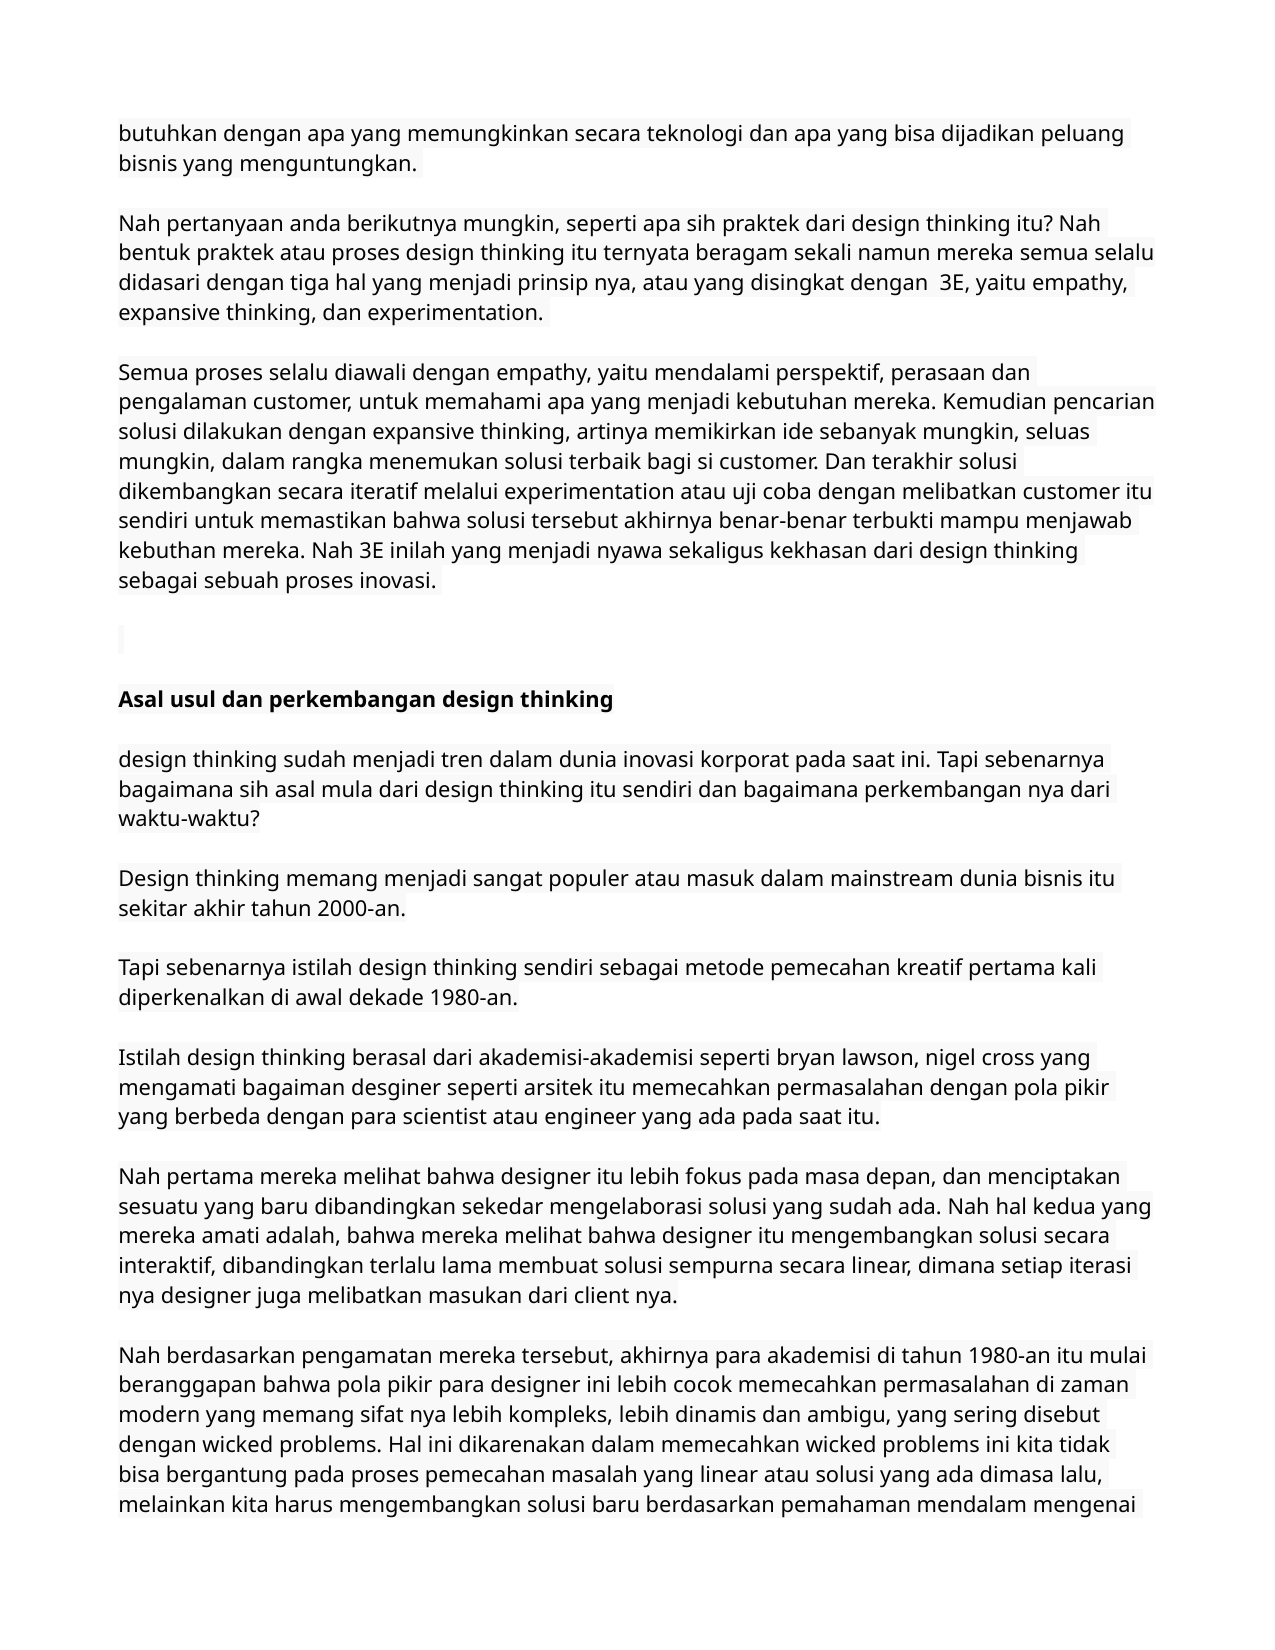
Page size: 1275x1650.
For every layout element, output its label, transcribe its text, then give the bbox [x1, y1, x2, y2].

text Nah pertanyaan anda berikutnya mungkin, seperti apa sih praktek dari design thinking itu? Nah bentuk praktek atau proses design thinking itu ternyata beragam sekali namun mereka semua selalu didasari dengan tiga hal yang menjadi prinsip nya, atau yang disingkat dengan 3E, yaitu empathy, expansive thinking, dan experimentation. [118, 207, 1157, 327]
text Istilah design thinking berasal dari akademisi-akademisi seperti bryan lawson, nigel cross yang mengamati bagaiman desginer seperti arsitek itu memecahkan permasalahan dengan pola pikir yang berbeda dengan para scientist atau engineer yang ada pada saat itu. [118, 1042, 1157, 1131]
text Tapi sebenarnya istilah design thinking sendiri sebagai metode pemecahan kreatif pertama kali diperkenalkan di awal dekade 1980-an. [118, 952, 1157, 1012]
text butuhkan dengan apa yang memungkinkan secara teknologi dan apa yang bisa dijadikan peluang bisnis yang menguntungkan. [118, 118, 1157, 178]
text design thinking sudah menjadi tren dalam dunia inovasi korporat pada saat ini. Tapi sebenarnya bagaimana sih asal mula dari design thinking itu sendiri dan bagaimana perkembangan nya dari waktu-waktu? [118, 744, 1157, 833]
text Asal usul dan perkembangan design thinking [118, 684, 1157, 714]
text Design thinking memang menjadi sangat populer atau masuk dalam mainstream dunia bisnis itu sekitar akhir tahun 2000-an. [118, 863, 1157, 922]
text Nah berdasarkan pengamatan mereka tersebut, akhirnya para akademisi di tahun 1980-an itu mulai beranggapan bahwa pola pikir para designer ini lebih cocok memecahkan permasalahan di zaman modern yang memang sifat nya lebih kompleks, lebih dinamis dan ambigu, yang sering disebut dengan wicked problems. Hal ini dikarenakan dalam memecahkan wicked problems ini kita tidak bisa bergantung pada proses pemecahan masalah yang linear atau solusi yang ada dimasa lalu, melainkan kita harus mengembangkan solusi baru berdasarkan pemahaman mendalam mengenai [118, 1339, 1157, 1518]
text Semua proses selalu diawali dengan empathy, yaitu mendalami perspektif, perasaan dan pengalaman customer, untuk memahami apa yang menjadi kebutuhan mereka. Kemudian pencarian solusi dilakukan dengan expansive thinking, artinya memikirkan ide sebanyak mungkin, seluas mungkin, dalam rangka menemukan solusi terbaik bagi si customer. Dan terakhir solusi dikembangkan secara iteratif melalui experimentation atau uji coba dengan melibatkan customer itu sendiri untuk memastikan bahwa solusi tersebut akhirnya benar-benar terbukti mampu menjawab kebuthan mereka. Nah 3E inilah yang menjadi nyawa sekaligus kekhasan dari design thinking sebagai sebuah proses inovasi. [118, 356, 1157, 595]
text Nah pertama mereka melihat bahwa designer itu lebih fokus pada masa depan, dan menciptakan sesuatu yang baru dibandingkan sekedar mengelaborasi solusi yang sudah ada. Nah hal kedua yang mereka amati adalah, bahwa mereka melihat bahwa designer itu mengembangkan solusi secara interaktif, dibandingkan terlalu lama membuat solusi sempurna secara linear, dimana setiap iterasi nya designer juga melibatkan masukan dari client nya. [118, 1161, 1157, 1310]
